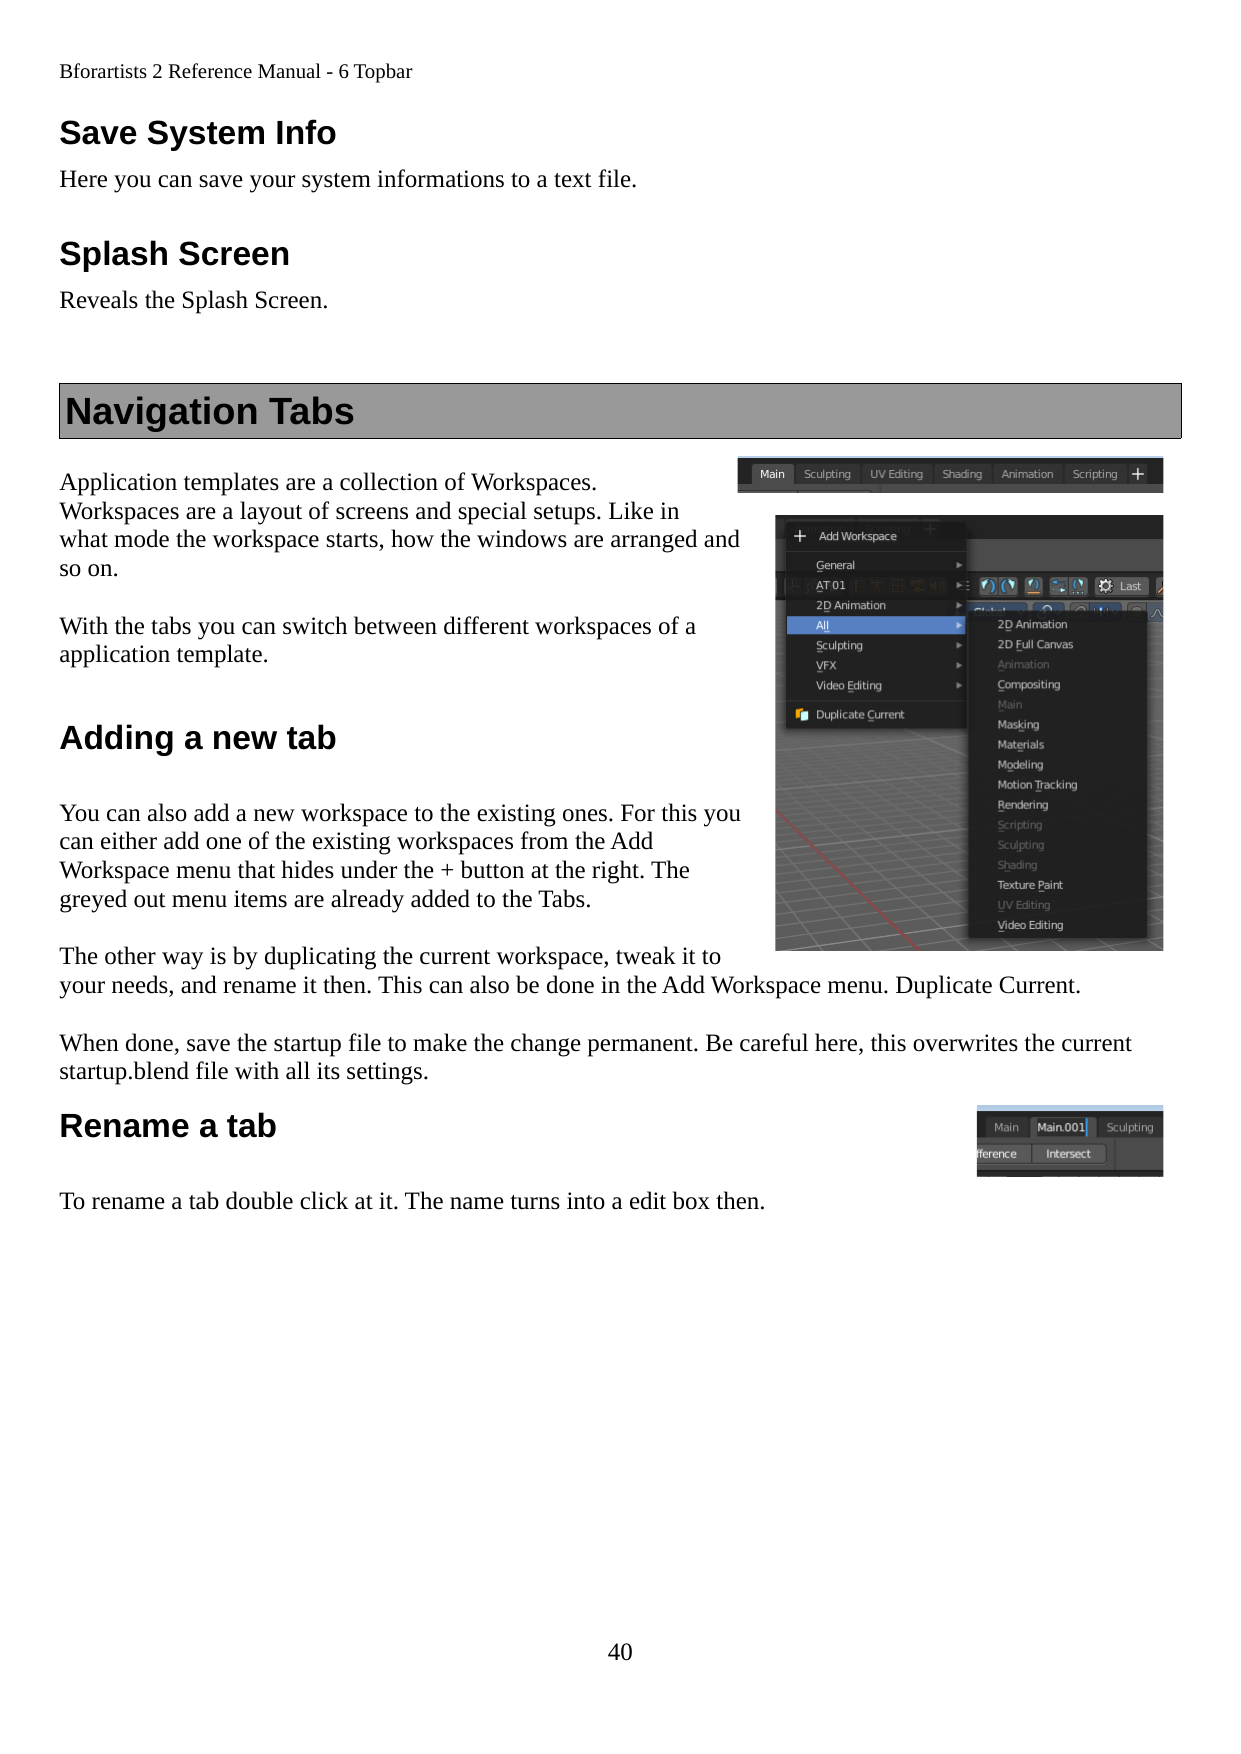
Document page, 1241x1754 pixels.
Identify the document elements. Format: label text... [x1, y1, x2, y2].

text To rename a tab double click at it. The name turns into a edit box then. [59, 1186, 1181, 1215]
picture [737, 456, 1164, 493]
text Reveals the Splash Screen. [59, 285, 1181, 313]
picture [775, 515, 1164, 951]
table_header Navigation Tabs [60, 384, 1181, 438]
text The other way is by duplicating the current workspace, tweak it to your needs, and rename it then. This can also be done in the Add Workspace menu. Duplicate Current. [59, 941, 1181, 999]
subtitle Save System Info [59, 113, 1181, 151]
text Here you can save your system informations to a text file. [59, 164, 1181, 192]
subtitle Splash Screen [59, 234, 1181, 272]
text You can also add a new workspace to the existing ones. For this you can either add one of the existing workspaces from the Add Workspace menu that hides under the + button at the right. The greyed out menu items are already added to the Tabs. [59, 798, 775, 913]
subtitle Adding a new tab [59, 718, 775, 756]
subtitle [1164, 1106, 1181, 1145]
text Application templates are a collection of Workspaces. Workspaces are a layout of screens and special setups. Like in what mode the workspace starts, how the windows are arranged and so on. [59, 467, 1181, 582]
picture [976, 1105, 1164, 1177]
text With the tabs you can switch between different workspaces of a application template. [59, 611, 775, 668]
subtitle [1164, 718, 1181, 756]
text When done, save the startup file to make the change permanent. Be careful here, this overwrites the current startup.blend file with all its settings. [59, 1028, 1181, 1085]
subtitle Rename a tab [59, 1106, 976, 1145]
